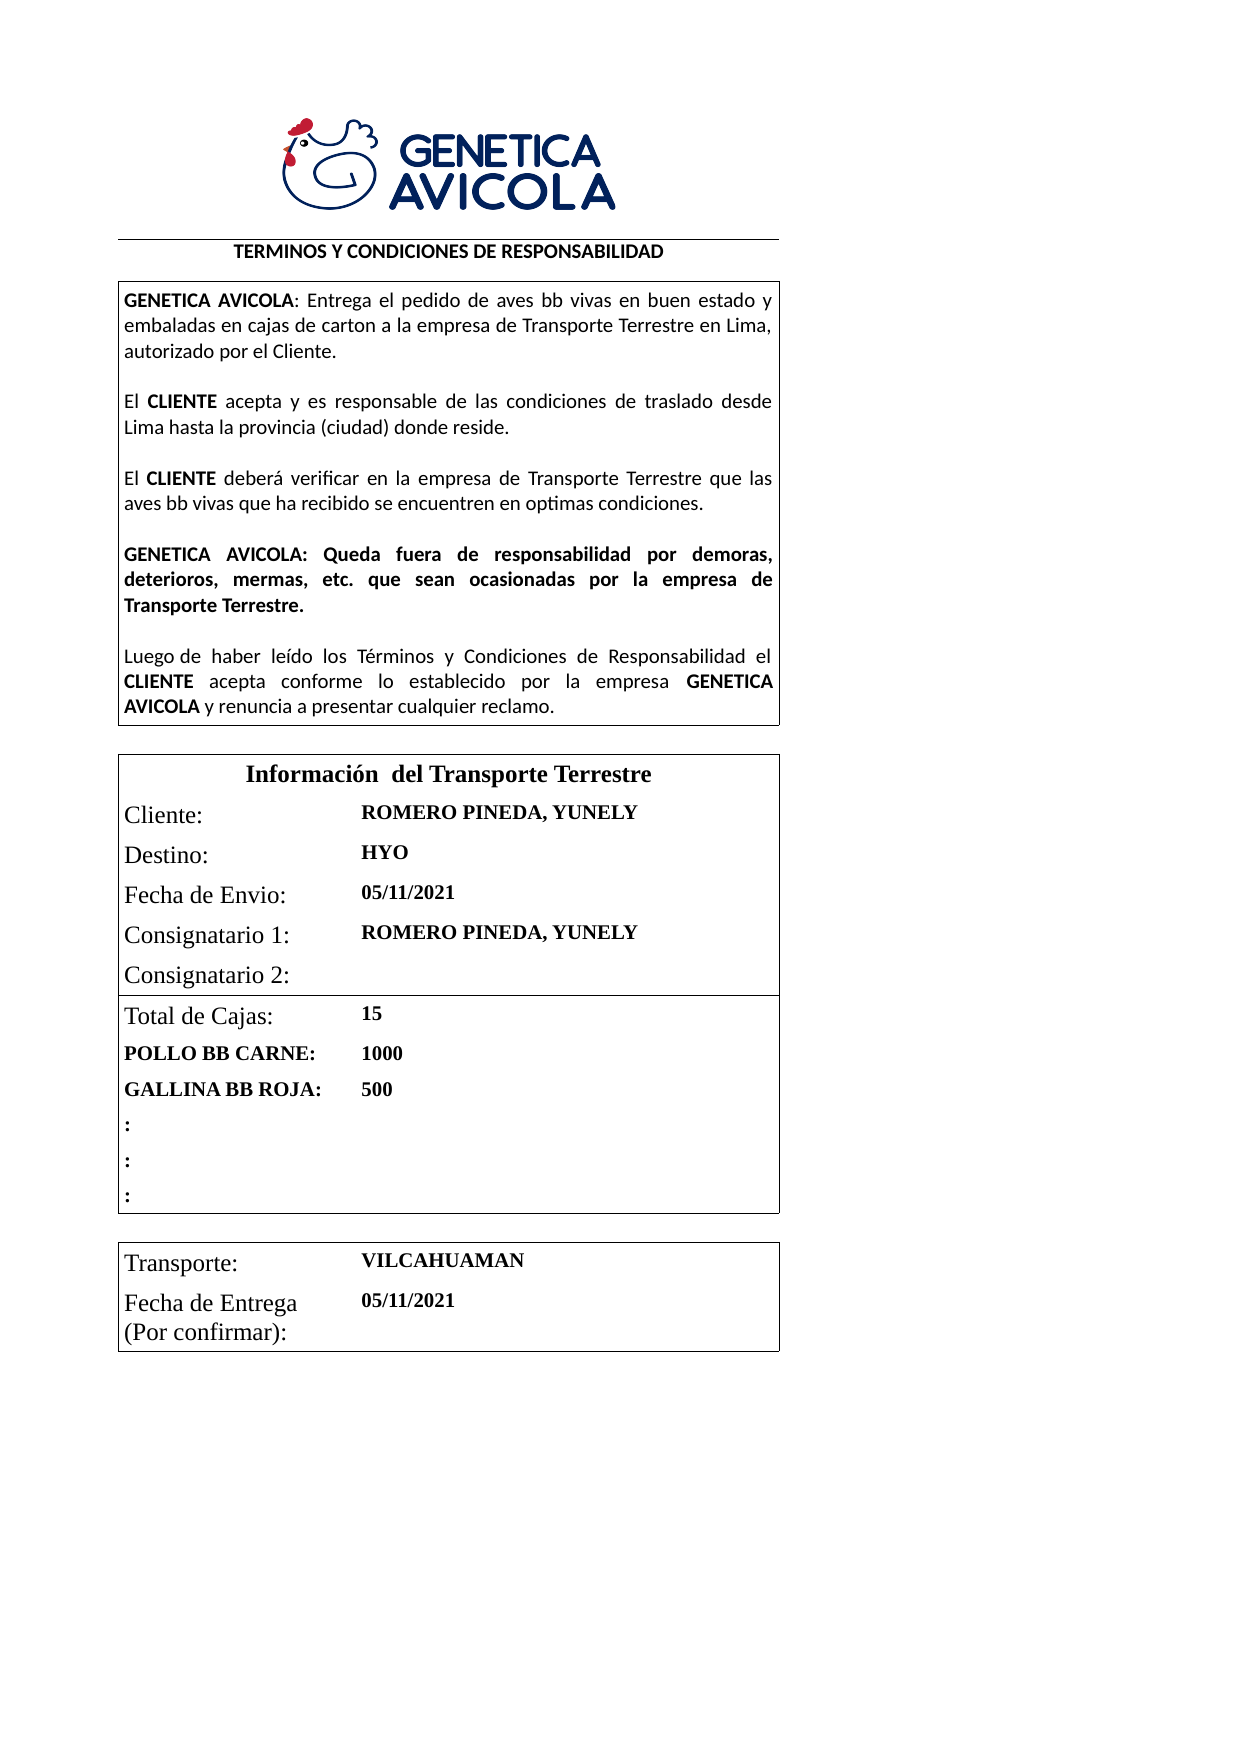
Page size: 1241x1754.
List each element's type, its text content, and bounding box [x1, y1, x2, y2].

table_cell Cliente: [119, 794, 356, 834]
table_cell 15 [356, 996, 779, 1035]
table_cell ROMERO PINEDA, YUNELY [356, 794, 779, 834]
table_cell [356, 1142, 779, 1177]
table_cell POLLO BB CARNE: [119, 1035, 356, 1071]
table_cell ROMERO PINEDA, YUNELY [356, 915, 779, 955]
picture [282, 118, 616, 210]
table_cell [356, 1178, 779, 1213]
table_cell Total de Cajas: [119, 996, 356, 1035]
table_cell Fecha de Entrega (Por confirmar): [119, 1282, 356, 1351]
table_cell Consignatario 1: [119, 915, 356, 955]
table_cell VILCAHUAMAN [356, 1243, 779, 1282]
table_cell [356, 955, 779, 995]
table_header TERMINOS Y CONDICIONES DE RESPONSABILIDAD [118, 240, 779, 281]
table_cell 05/11/2021 [356, 874, 779, 914]
table_cell [356, 1106, 779, 1142]
table_cell Fecha de Envio: [119, 874, 356, 914]
table_header Información del Transporte Terrestre [119, 755, 779, 794]
table_cell 500 [356, 1071, 779, 1106]
table_cell HYO [356, 834, 779, 874]
table_cell : [119, 1106, 356, 1142]
table_cell : [119, 1178, 356, 1213]
table_cell : [119, 1142, 356, 1177]
table_cell 05/11/2021 [356, 1282, 779, 1351]
table_cell [356, 1214, 779, 1242]
table_cell GENETICA AVICOLA: Entrega el pedido de aves bb vivas en buen estado y embaladas en cajas de carton a la empresa de Transporte Terrestre en Lima, autorizado por el Cliente. El CLIENTE acepta y es responsable de las condiciones de traslado desde Lima hasta la provincia (ciudad) donde reside. El CLIENTE deberá verificar en la empresa de Transporte Terrestre que las aves bb vivas que ha recibido se encuentren en optimas condiciones. GENETICA AVICOLA: Queda fuera de responsabilidad por demoras, deterioros, mermas, etc. que sean ocasionadas por la empresa de Transporte Terrestre. Luego de haber leído los Términos y Condiciones de Responsabilidad el CLIENTE acepta conforme lo establecido por la empresa GENETICA AVICOLA y renuncia a presentar cualquier reclamo. [119, 282, 779, 725]
table_cell Transporte: [119, 1243, 356, 1282]
table_cell Destino: [119, 834, 356, 874]
table_cell Consignatario 2: [119, 955, 356, 995]
table_cell 1000 [356, 1035, 779, 1071]
table_cell [118, 1214, 356, 1242]
table_cell GALLINA BB ROJA: [119, 1071, 356, 1106]
